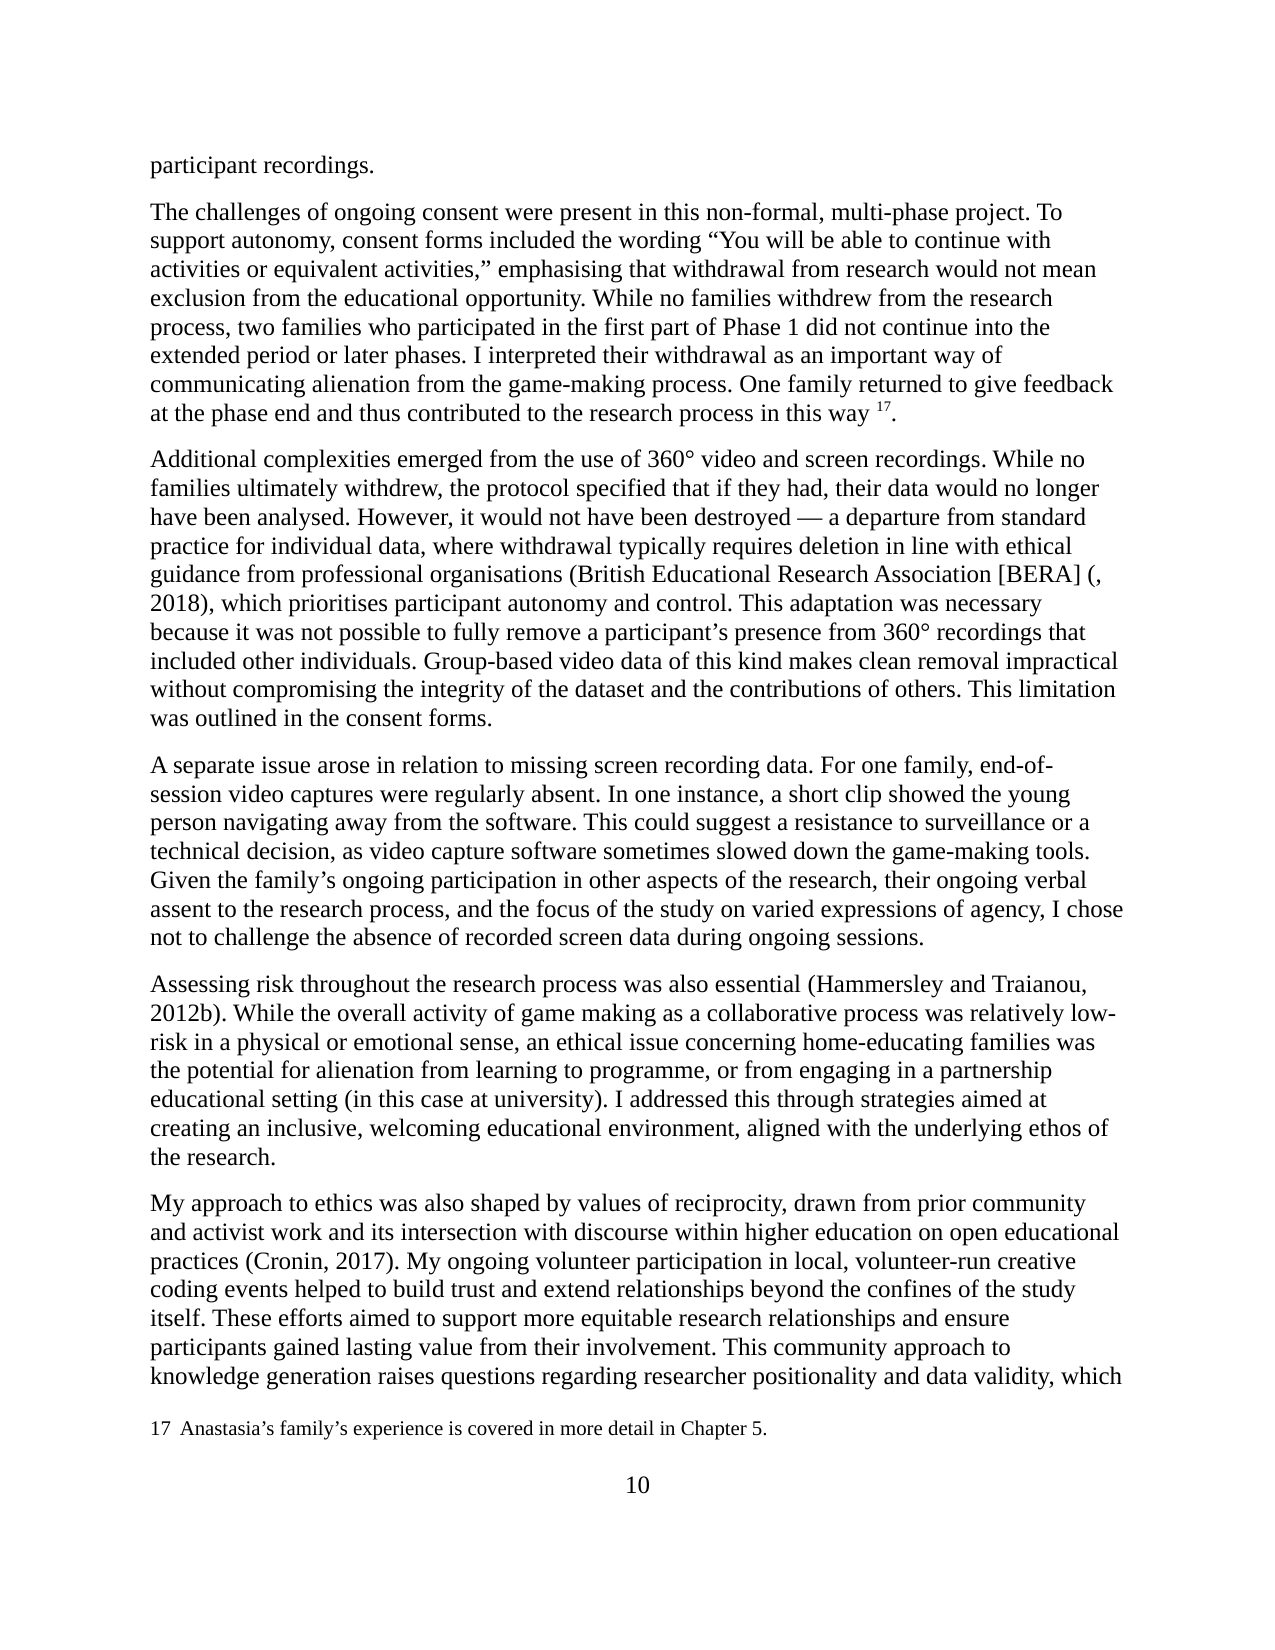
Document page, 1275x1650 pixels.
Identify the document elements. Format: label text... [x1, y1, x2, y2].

text Assessing risk throughout the research process was also essential (Hammersley and Traianou, 2012b). While the overall activity of game making as a collaborative process was relatively low-risk in a physical or emotional sense, an ethical issue concerning home-educating families was the potential for alienation from learning to programme, or from engaging in a partnership educational setting (in this case at university). I addressed this through strategies aimed at creating an inclusive, welcoming educational environment, aligned with the underlying ethos of the research. [150, 969, 1125, 1170]
text participant recordings. [150, 150, 1125, 179]
text Anastasia’s family’s experience is covered in more detail in Chapter 5. [150, 1416, 1125, 1440]
text A separate issue arose in relation to missing screen recording data. For one family, end-of-session video captures were regularly absent. In one instance, a short clip showed the young person navigating away from the software. This could suggest a resistance to surveillance or a technical decision, as video capture software sometimes slowed down the game-making tools. Given the family’s ongoing participation in other aspects of the research, their ongoing verbal assent to the research process, and the focus of the study on varied expressions of agency, I chose not to challenge the absence of recorded screen data during ongoing sessions. [150, 750, 1125, 951]
text The challenges of ongoing consent were present in this non-formal, multi-phase project. To support autonomy, consent forms included the wording “You will be able to continue with activities or equivalent activities,” emphasising that withdrawal from research would not mean exclusion from the educational opportunity. While no families withdrew from the research process, two families who participated in the first part of Phase 1 did not continue into the extended period or later phases. I interpreted their withdrawal as an important way of communicating alienation from the game-making process. One family returned to give feedback at the phase end and thus contributed to the research process in this way . [150, 197, 1125, 427]
text My approach to ethics was also shaped by values of reciprocity, drawn from prior community and activist work and its intersection with discourse within higher education on open educational practices (Cronin, 2017). My ongoing volunteer participation in local, volunteer-run creative coding events helped to build trust and extend relationships beyond the confines of the study itself. These efforts aimed to support more equitable research relationships and ensure participants gained lasting value from their involvement. This community approach to knowledge generation raises questions regarding researcher positionality and data validity, which [150, 1188, 1125, 1389]
text Additional complexities emerged from the use of 360° video and screen recordings. While no families ultimately withdrew, the protocol specified that if they had, their data would no longer have been analysed. However, it would not have been destroyed — a departure from standard practice for individual data, where withdrawal typically requires deletion in line with ethical guidance from professional organisations (British Educational Research Association [BERA] (, 2018), which prioritises participant autonomy and control. This adaptation was necessary because it was not possible to fully remove a participant’s presence from 360° recordings that included other individuals. Group-based video data of this kind makes clean removal impractical without compromising the integrity of the dataset and the contributions of others. This limitation was outlined in the consent forms. [150, 444, 1125, 732]
